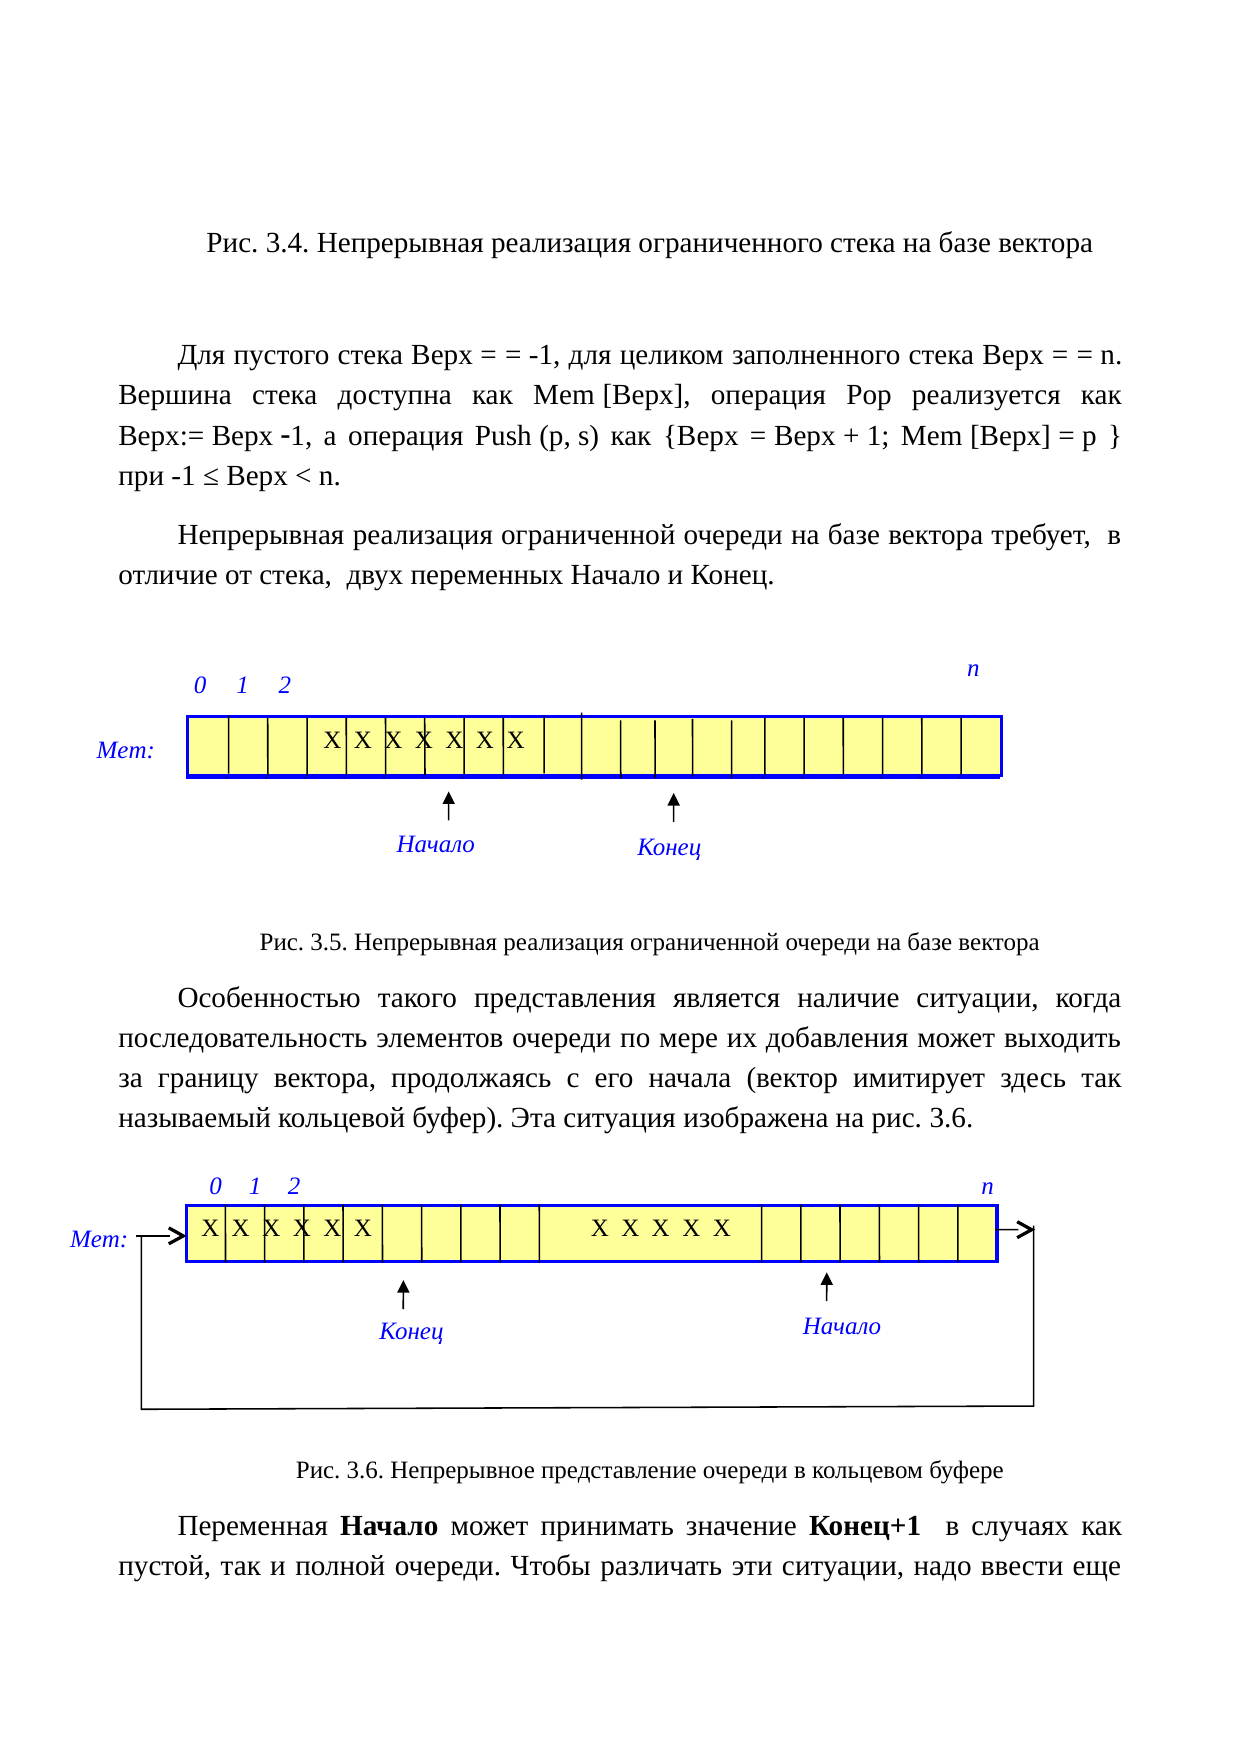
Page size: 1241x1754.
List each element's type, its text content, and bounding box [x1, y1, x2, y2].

text Непрерывная реализация ограниченной очереди на базе вектора требует, в отличие от стека, двух переменных Начало и Конец. [118, 517, 1122, 591]
text 2 [288, 1171, 309, 1200]
text X X X X X X X [269, 726, 306, 754]
text Особенностью такого представления является наличие ситуации, когда последовательность элементов очереди по мере их добавления может выходить за границу вектора, продолжаясь с его начала (вектор имитирует здесь так называемый кольцевой буфер). Эта ситуация изображена на рис. 3.6. [118, 980, 1122, 1134]
text Конец [637, 832, 758, 861]
text X X X X X X X [545, 726, 580, 754]
text n [981, 1171, 1003, 1200]
text Начало [396, 829, 517, 857]
text Конец [379, 1316, 469, 1344]
text X X X X X X X [387, 726, 424, 754]
text Рис. 3.6. Непрерывное представление очереди в кольцевом буфере [118, 1455, 1122, 1484]
text X X X X X X X [805, 726, 842, 754]
text Рис. 3.4. Непрерывная реализация ограниченного стека на базе вектора [118, 225, 1122, 258]
text X X X X X X X [845, 726, 881, 754]
text Mem: [70, 1224, 138, 1253]
text X X X X X X X [204, 726, 227, 754]
text 1 [236, 671, 258, 699]
text X X X X X X X [230, 726, 266, 754]
text n [967, 653, 989, 682]
text X X X X X X X [505, 726, 543, 754]
text X X X X X X X [656, 726, 691, 754]
text X X X X X X X [583, 726, 619, 754]
text X X X X X X X [884, 726, 921, 754]
text Mem: [96, 735, 186, 764]
text Переменная Начало может принимать значение Конец+1 в случаях как пустой, так и полной очереди. Чтобы различать эти ситуации, надо ввести еще [118, 1508, 1122, 1582]
text Рис. 3.5. Непрерывная реализация ограниченной очереди на базе вектора [118, 927, 1122, 955]
text Начало [803, 1311, 909, 1340]
text X X X X X X X [426, 726, 463, 754]
text X X X X X X X [733, 726, 764, 754]
text X X X X X X X [465, 726, 502, 754]
text Для пустого стека Верх = = -1, для целиком заполненного стека Верх = = n. Вершина стека доступна как Mem [Верх], операция Pop реализуется как Верх:= Верх -1, а операция Push (p, s) как {Верх = Верх + 1; Mem [Верх] = p } при -1 ≤ Верх < n. [118, 337, 1122, 491]
text X X X X X X X [962, 726, 985, 754]
text X X X X X X X [694, 726, 730, 754]
text 0 [193, 671, 216, 699]
text 0 [209, 1171, 231, 1200]
text X X X X X X X [348, 726, 384, 754]
text X X X X X X X [766, 726, 803, 754]
text 1 [248, 1171, 270, 1200]
text X X X X X X X [308, 726, 345, 754]
text X X X X X X X [622, 726, 654, 754]
text 2 [278, 671, 300, 699]
text X X X X X X X [923, 726, 960, 754]
